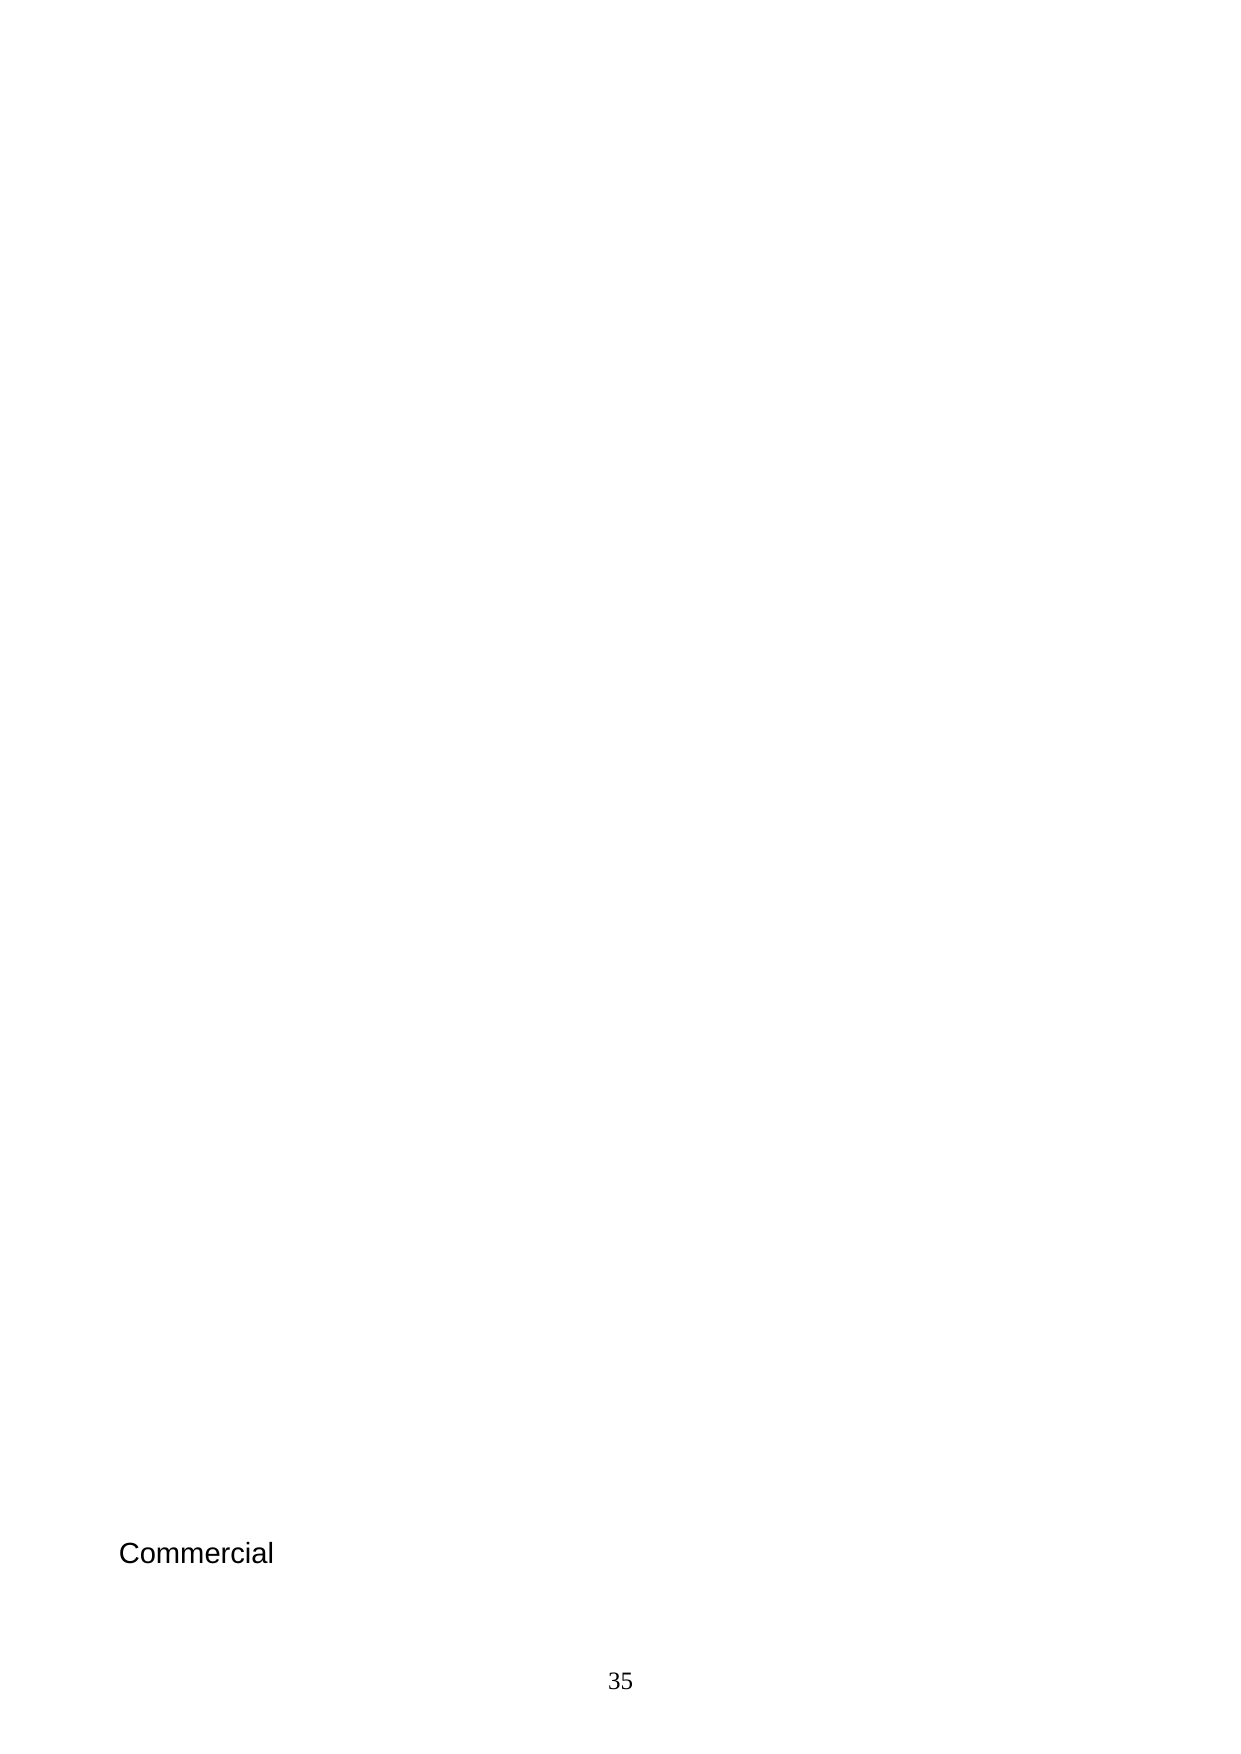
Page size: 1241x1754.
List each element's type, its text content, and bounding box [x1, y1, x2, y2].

text Commercial [118, 118, 1122, 1569]
